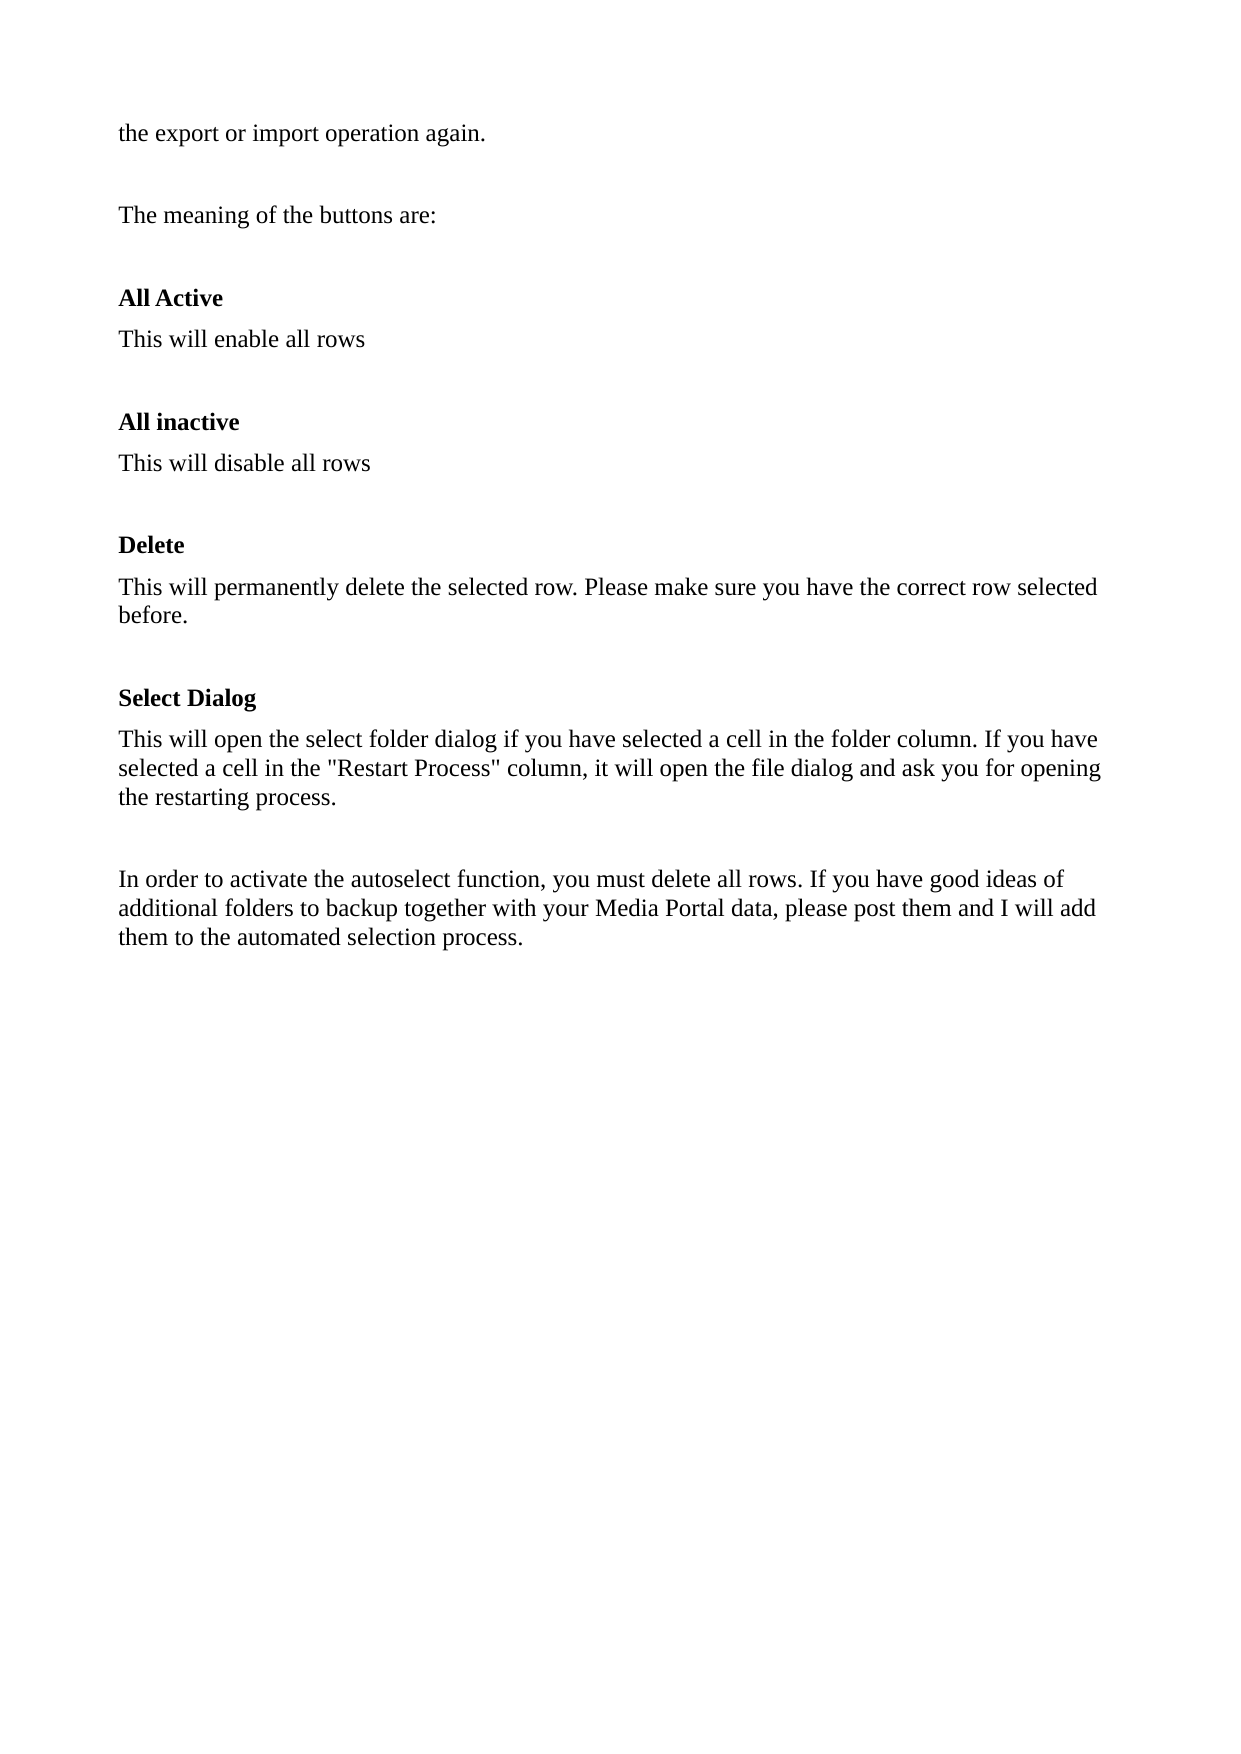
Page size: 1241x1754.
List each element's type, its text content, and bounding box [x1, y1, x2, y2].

text In order to activate the autoselect function, you must delete all rows. If you have good ideas of additional folders to backup together with your Media Portal data, please post them and I will add them to the automated selection process. [118, 864, 1122, 951]
text the export or import operation again. [118, 118, 1122, 147]
text The meaning of the buttons are: [118, 201, 1122, 229]
text Delete [118, 531, 1122, 559]
text All Active [118, 283, 1122, 312]
text This will open the select folder dialog if you have selected a cell in the folder column. If you have selected a cell in the "Restart Process" column, it will open the file dialog and ask you for opening the restarting process. [118, 724, 1122, 811]
text This will permanently delete the selected row. Please make sure you have the correct row selected before. [118, 572, 1122, 629]
text This will disable all rows [118, 448, 1122, 477]
text All inactive [118, 407, 1122, 436]
text This will enable all rows [118, 324, 1122, 353]
text Select Dialog [118, 683, 1122, 712]
